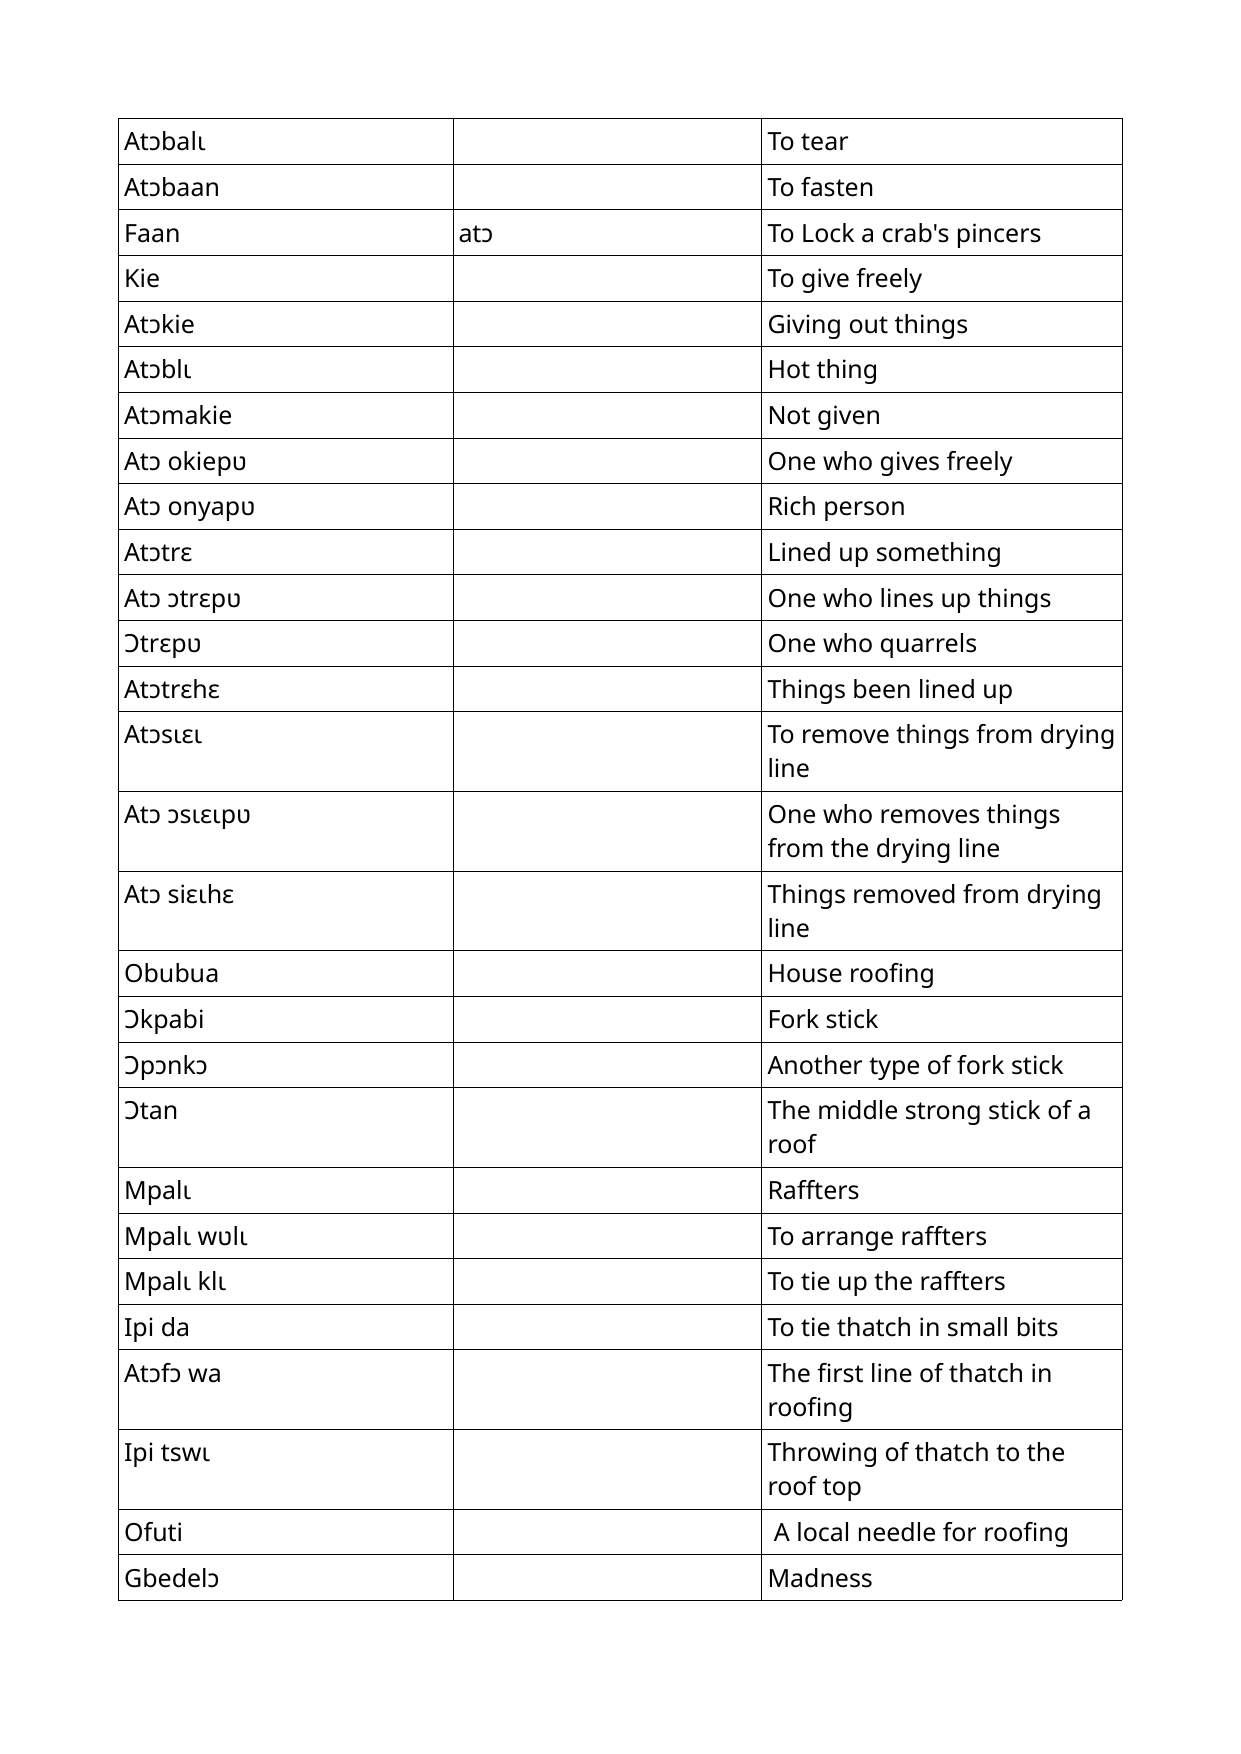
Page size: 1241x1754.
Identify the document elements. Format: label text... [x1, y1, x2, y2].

table_cell Obubua [119, 951, 453, 996]
table_cell [454, 119, 761, 164]
table_cell Hot thing [762, 347, 1122, 392]
table_cell Atɔ ɔtrɛpʋ [119, 575, 453, 620]
table_cell [454, 1305, 761, 1349]
table_cell Kie [119, 256, 453, 301]
table_cell [454, 1430, 761, 1509]
table_cell Mpalɩ [119, 1168, 453, 1212]
table_cell [454, 302, 761, 346]
table_cell One who quarrels [762, 621, 1122, 666]
table_cell Ɔtan [119, 1088, 453, 1167]
table_cell [454, 575, 761, 620]
table_cell Not given [762, 393, 1122, 437]
table_cell Atɔ ɔsɩɛɩpʋ [119, 792, 453, 871]
table_cell [454, 165, 761, 209]
table_cell Atɔblɩ [119, 347, 453, 392]
table_cell [454, 621, 761, 666]
table_cell Atɔ onyapʋ [119, 484, 453, 529]
table_cell Atɔtrɛhɛ [119, 667, 453, 711]
table_cell Gbedelɔ [119, 1555, 453, 1600]
table_cell [454, 530, 761, 574]
table_cell One who lines up things [762, 575, 1122, 620]
table_cell Atɔsɩɛɩ [119, 712, 453, 791]
table_cell Ɔpɔnkɔ [119, 1043, 453, 1087]
table_cell [454, 951, 761, 996]
table_cell [454, 1510, 761, 1554]
table_cell Another type of fork stick [762, 1043, 1122, 1087]
table_cell The middle strong stick of a roof [762, 1088, 1122, 1167]
table_cell Raffters [762, 1168, 1122, 1212]
table_cell To tie thatch in small bits [762, 1305, 1122, 1349]
table_cell Giving out things [762, 302, 1122, 346]
table_cell Things been lined up [762, 667, 1122, 711]
table_cell To fasten [762, 165, 1122, 209]
table_cell One who gives freely [762, 439, 1122, 483]
table_cell Ɔkpabi [119, 997, 453, 1042]
table_cell To tear [762, 119, 1122, 164]
table_cell [454, 997, 761, 1042]
table_cell Rich person [762, 484, 1122, 529]
table_cell To remove things from drying line [762, 712, 1122, 791]
table_cell [454, 1168, 761, 1212]
table_cell To Lock a crab's pincers [762, 210, 1122, 255]
table_cell [454, 712, 761, 791]
table_cell [454, 872, 761, 950]
table_cell atɔ [454, 210, 761, 255]
table_cell [454, 1088, 761, 1167]
table_cell Atɔbaan [119, 165, 453, 209]
table_cell One who removes things from the drying line [762, 792, 1122, 871]
table_cell Lined up something [762, 530, 1122, 574]
table_cell [454, 792, 761, 871]
table_cell The first line of thatch in roofing [762, 1350, 1122, 1429]
table_cell Fork stick [762, 997, 1122, 1042]
table_cell [454, 347, 761, 392]
table_cell Madness [762, 1555, 1122, 1600]
table_cell [454, 484, 761, 529]
table_cell Ofuti [119, 1510, 453, 1554]
table_cell [454, 1043, 761, 1087]
table_cell Atɔmakie [119, 393, 453, 437]
table_cell A local needle for roofing [762, 1510, 1122, 1554]
table_cell To tie up the raffters [762, 1259, 1122, 1304]
table_cell Atɔtrɛ [119, 530, 453, 574]
table_cell Atɔbalɩ [119, 119, 453, 164]
table_cell [454, 1214, 761, 1258]
table_cell Atɔfɔ wa [119, 1350, 453, 1429]
table_cell [454, 393, 761, 437]
table_cell To arrange raffters [762, 1214, 1122, 1258]
table_cell [454, 1555, 761, 1600]
table_cell Faan [119, 210, 453, 255]
table_cell Ɔtrɛpʋ [119, 621, 453, 666]
table_cell Throwing of thatch to the roof top [762, 1430, 1122, 1509]
table_cell [454, 439, 761, 483]
table_cell Atɔ okiepʋ [119, 439, 453, 483]
table_cell Mpalɩ wʋlɩ [119, 1214, 453, 1258]
table_cell Mpalɩ klɩ [119, 1259, 453, 1304]
table_cell Things removed from drying line [762, 872, 1122, 950]
table_cell House roofing [762, 951, 1122, 996]
table_cell To give freely [762, 256, 1122, 301]
table_cell Ipi tswɩ [119, 1430, 453, 1509]
table_cell Atɔkie [119, 302, 453, 346]
table_cell Ipi da [119, 1305, 453, 1349]
table_cell [454, 667, 761, 711]
table_cell [454, 1350, 761, 1429]
table_cell [454, 256, 761, 301]
table_cell [454, 1259, 761, 1304]
table_cell Atɔ siɛɩhɛ [119, 872, 453, 950]
